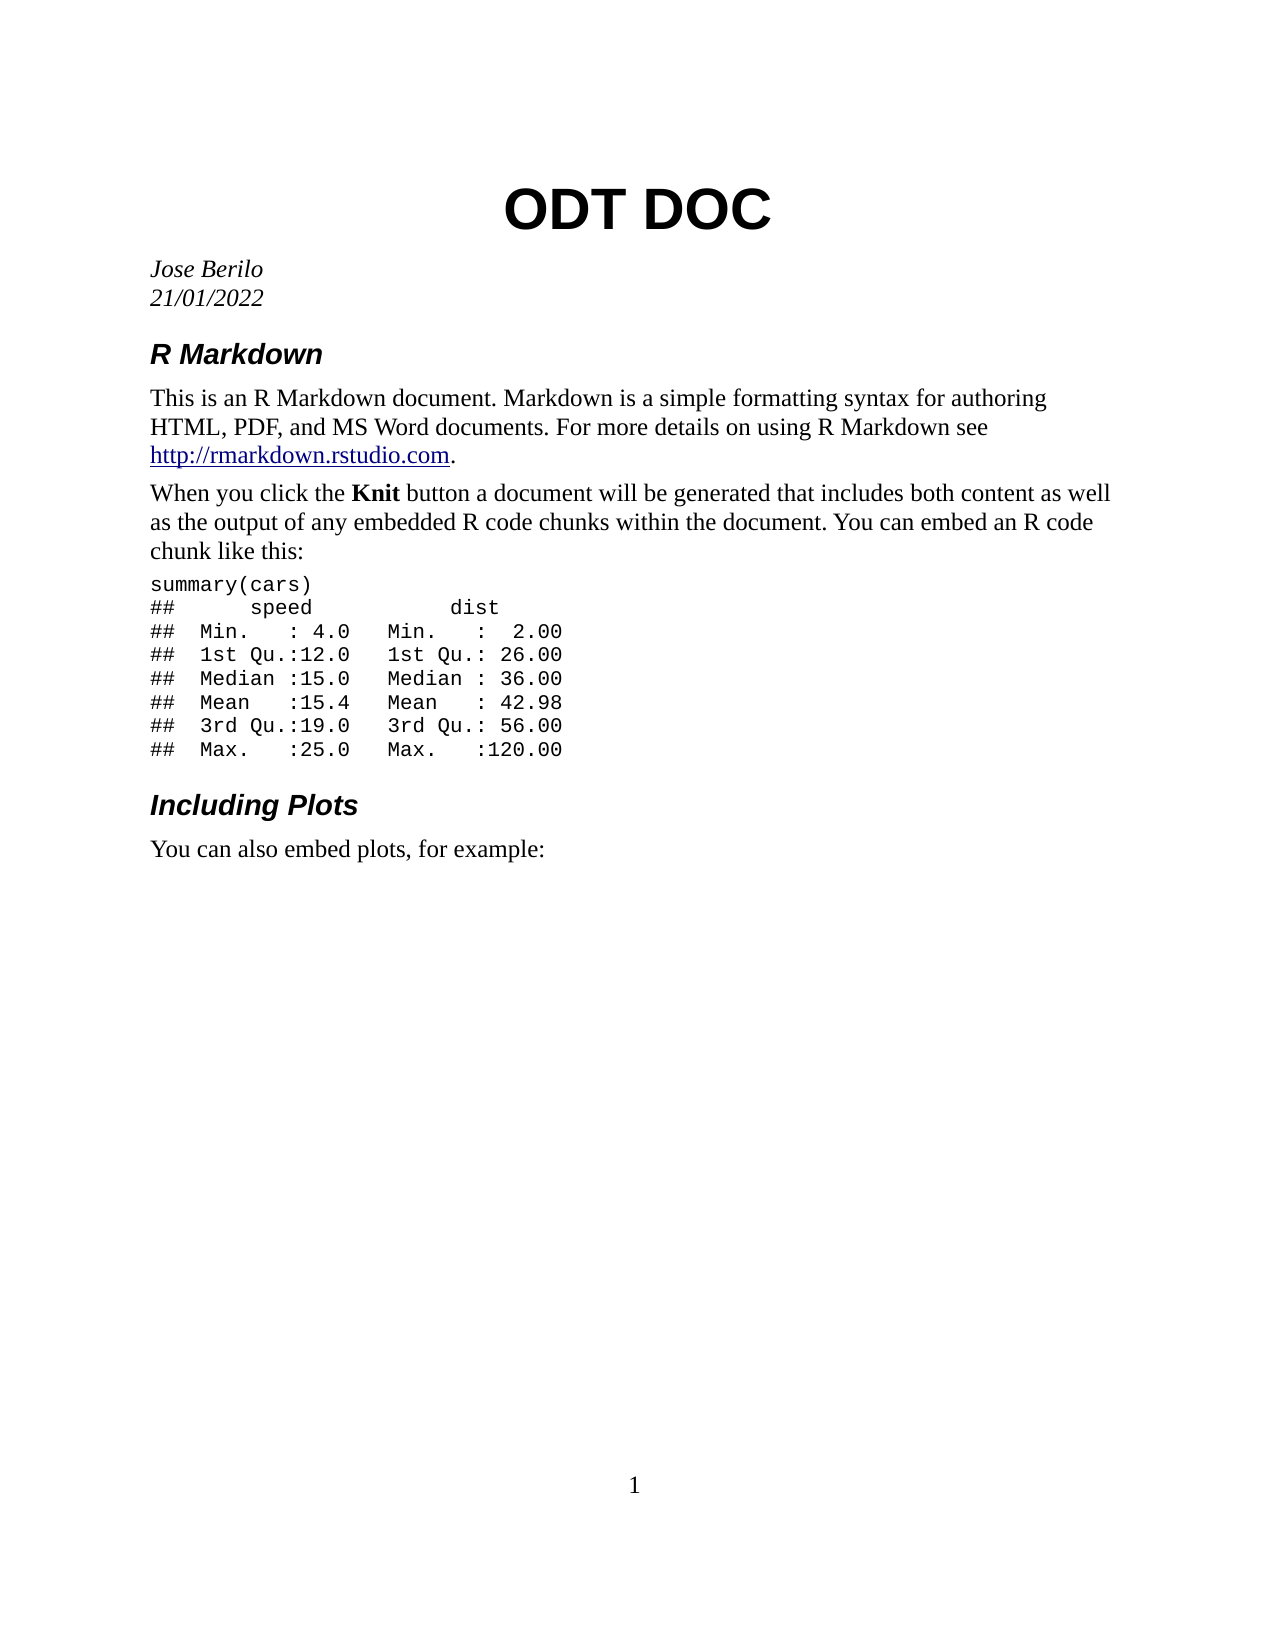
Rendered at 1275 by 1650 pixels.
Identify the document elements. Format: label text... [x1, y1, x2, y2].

title ODT DOC [150, 175, 1125, 242]
text ## speed dist [150, 597, 1125, 621]
subtitle Including Plots [150, 788, 1125, 821]
text ## 1st Qu.:12.0 1st Qu.: 26.00 [150, 644, 1125, 668]
text ## Mean :15.4 Mean : 42.98 [150, 692, 1125, 715]
text ## Median :15.0 Median : 36.00 [150, 668, 1125, 692]
text ## Max. :25.0 Max. :120.00 [150, 739, 1125, 763]
subtitle R Markdown [150, 337, 1125, 371]
text You can also embed plots, for example: [150, 834, 1125, 862]
text ## 3rd Qu.:19.0 3rd Qu.: 56.00 [150, 715, 1125, 739]
text 21/01/2022 [150, 283, 1125, 312]
text Jose Berilo [150, 254, 1125, 283]
text This is an R Markdown document. Markdown is a simple formatting syntax for authoring HTML, PDF, and MS Word documents. For more details on using R Markdown see http://rmarkdown.rstudio.com. [150, 383, 1125, 469]
text When you click the Knit button a document will be generated that includes both content as well as the output of any embedded R code chunks within the document. You can embed an R code chunk like this: [150, 478, 1125, 564]
text ## Min. : 4.0 Min. : 2.00 [150, 621, 1125, 644]
text summary(cars) [150, 573, 1125, 597]
